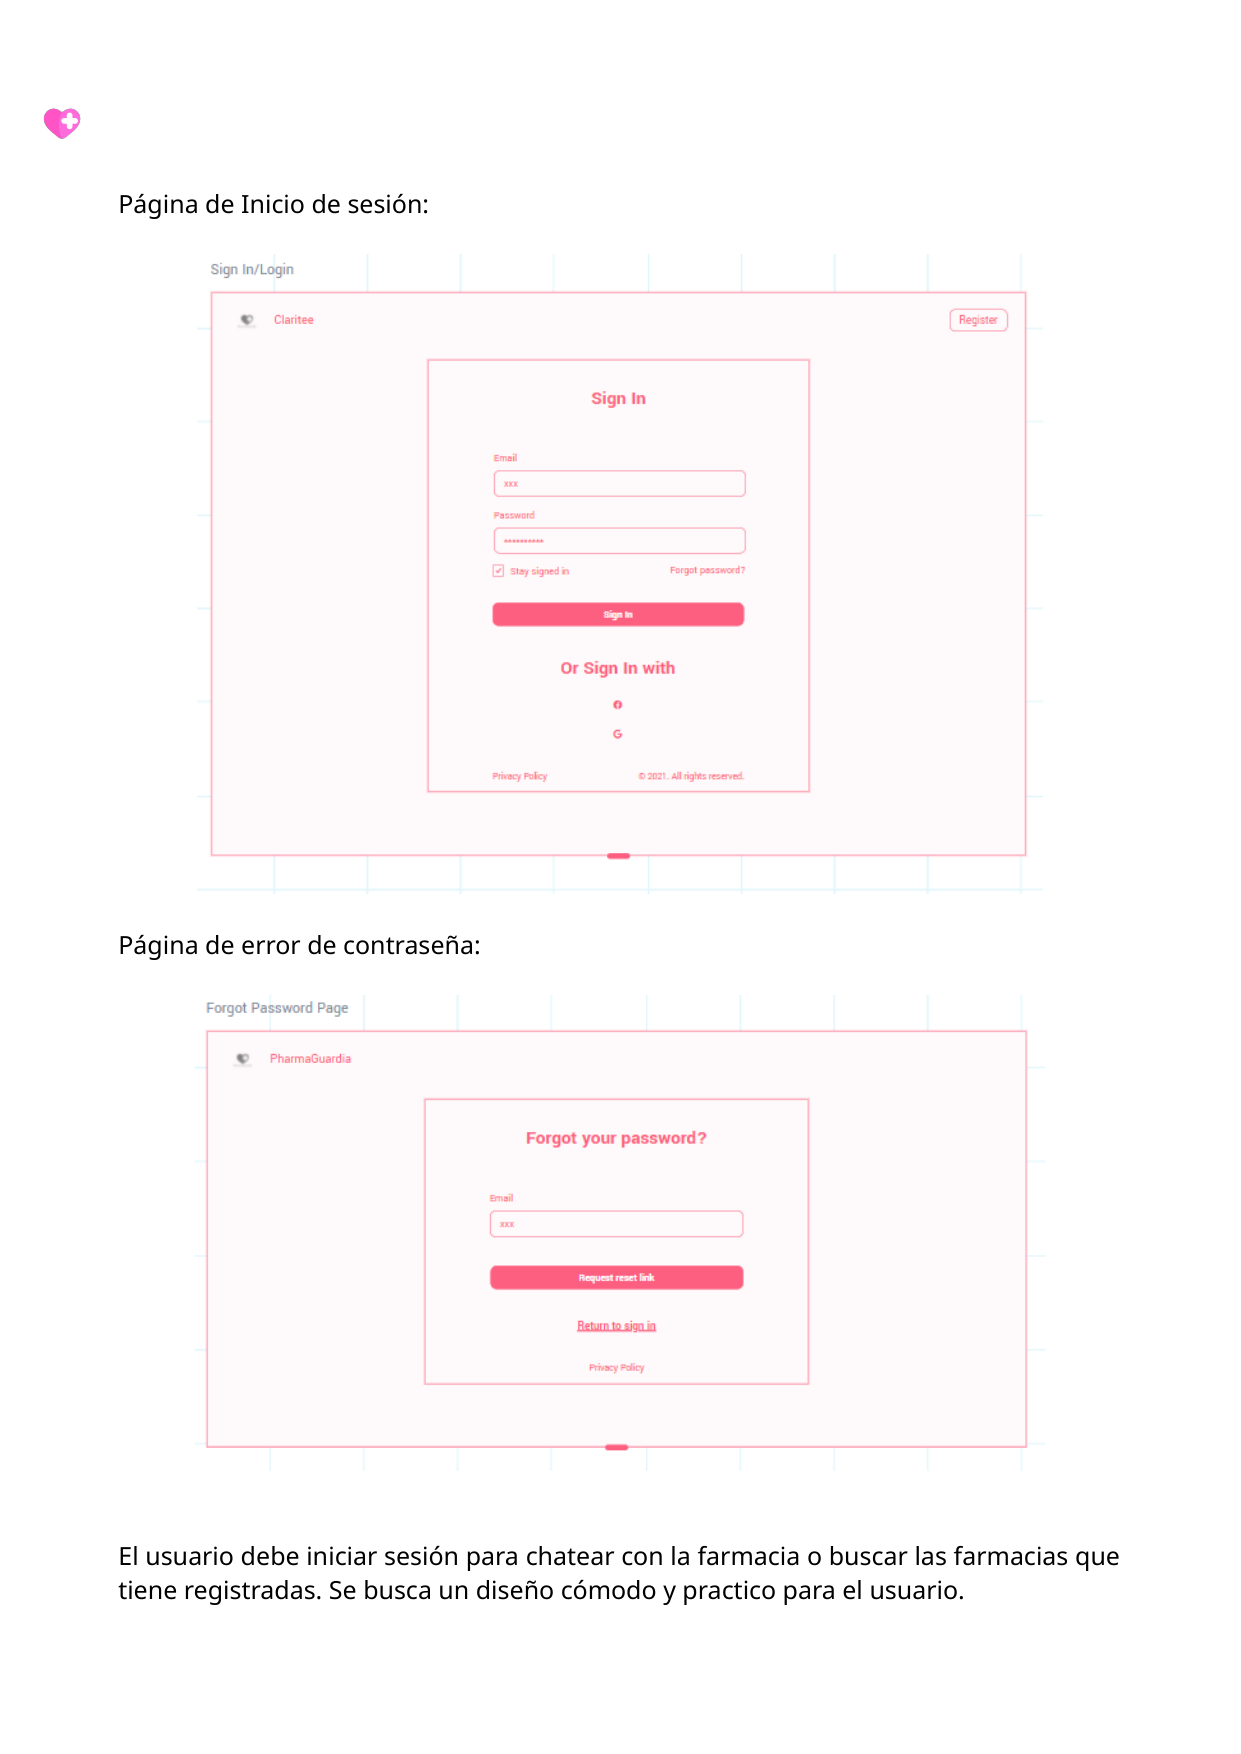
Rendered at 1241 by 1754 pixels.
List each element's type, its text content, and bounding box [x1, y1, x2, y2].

picture [12, 77, 112, 177]
text Página de error de contraseña: [118, 928, 1122, 962]
picture [194, 995, 1046, 1471]
picture [197, 254, 1044, 894]
text Página de Inicio de sesión: [118, 186, 1122, 220]
text El usuario debe iniciar sesión para chatear con la farmacia o buscar las farmacias que tiene registradas. Se busca un diseño cómodo y practico para el usuario. [118, 1539, 1122, 1607]
